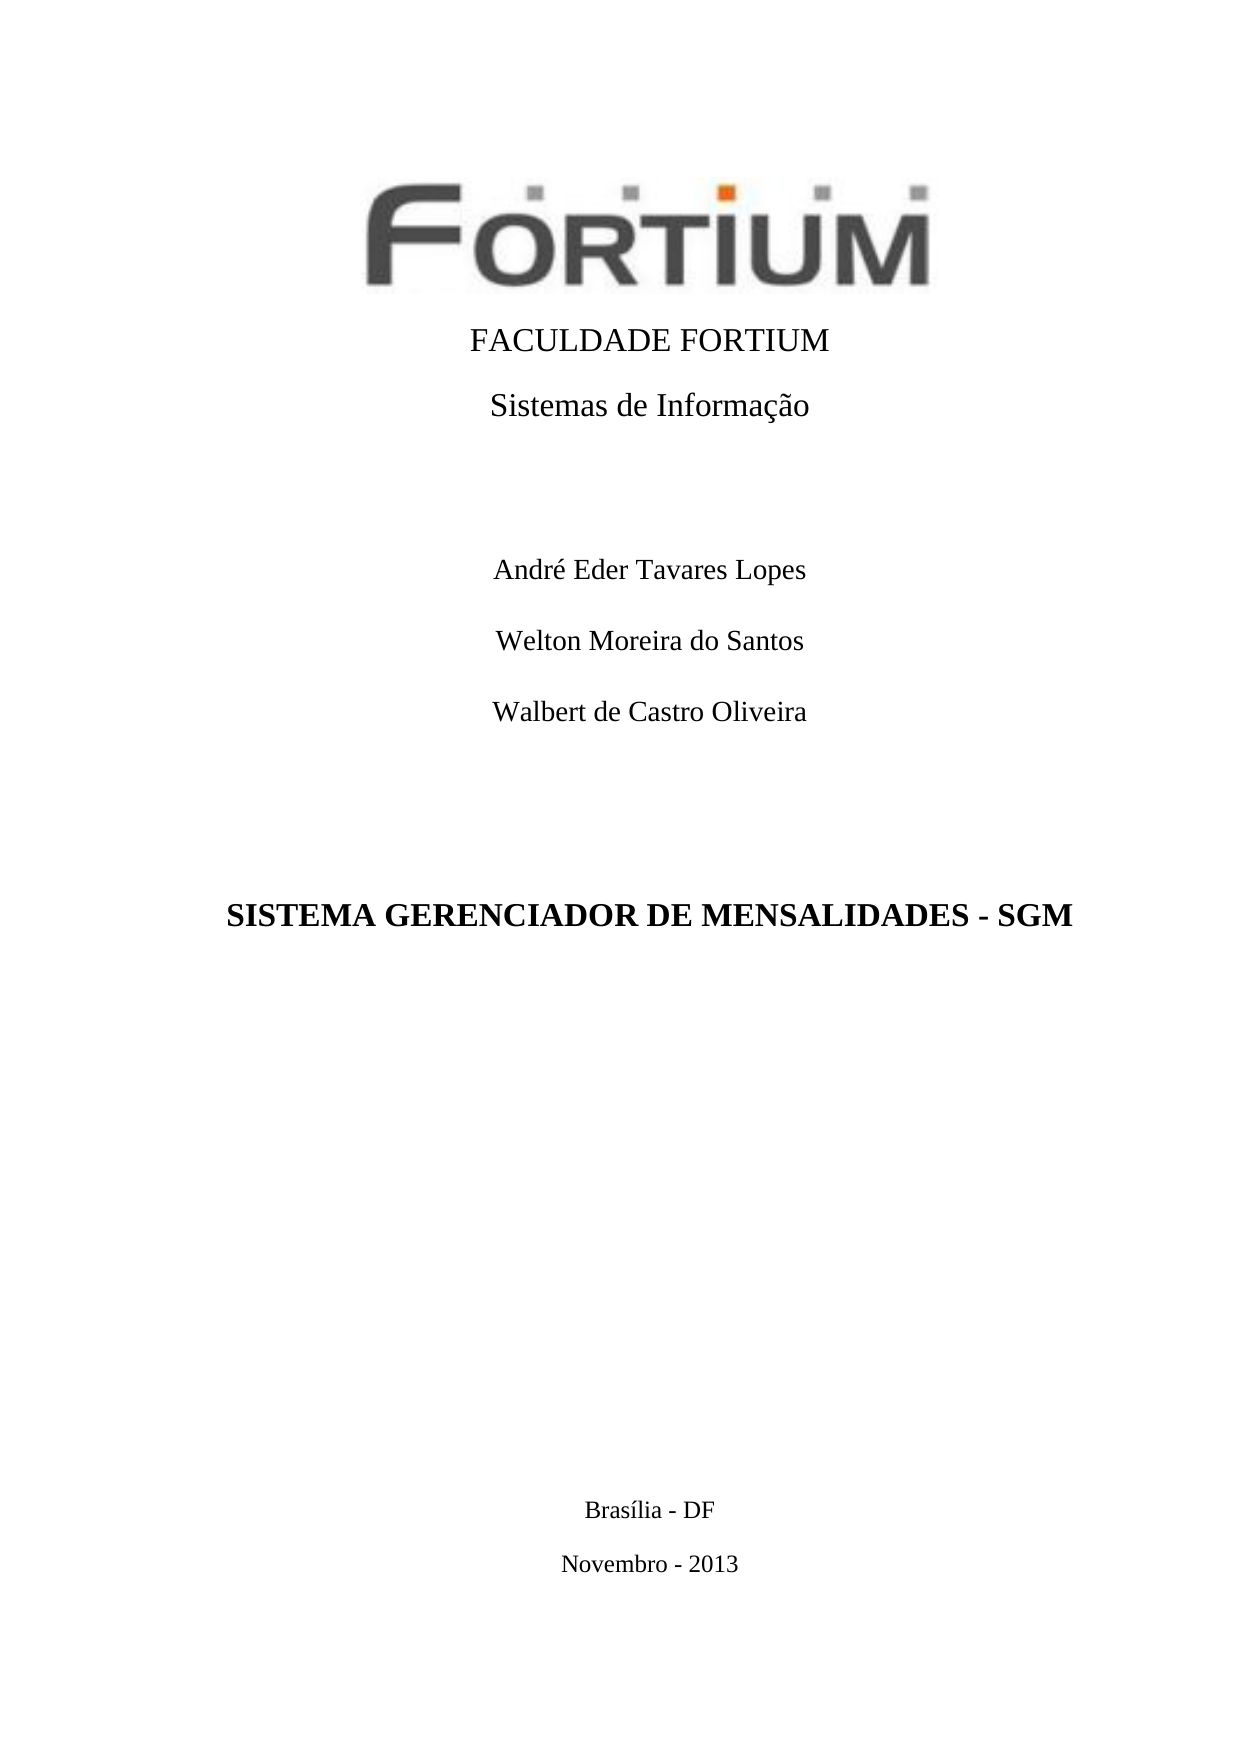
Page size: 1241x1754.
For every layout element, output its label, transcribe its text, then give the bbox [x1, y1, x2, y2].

text Walbert de Castro Oliveira [177, 694, 1122, 728]
text Novembro - 2013 [177, 1549, 1122, 1578]
text ­ [177, 836, 1122, 870]
text Welton Moreira do Santos [177, 623, 1122, 656]
text FACULDADE FORTIUM [177, 320, 1122, 358]
text SISTEMA GERENCIADO­R DE MENSALIDADES - SGM [177, 896, 1122, 934]
text Brasília - DF [177, 1495, 1122, 1524]
text André Eder Tavares Lopes [177, 552, 1122, 585]
text Sistemas de Informação [177, 385, 1122, 423]
picture [360, 177, 939, 294]
